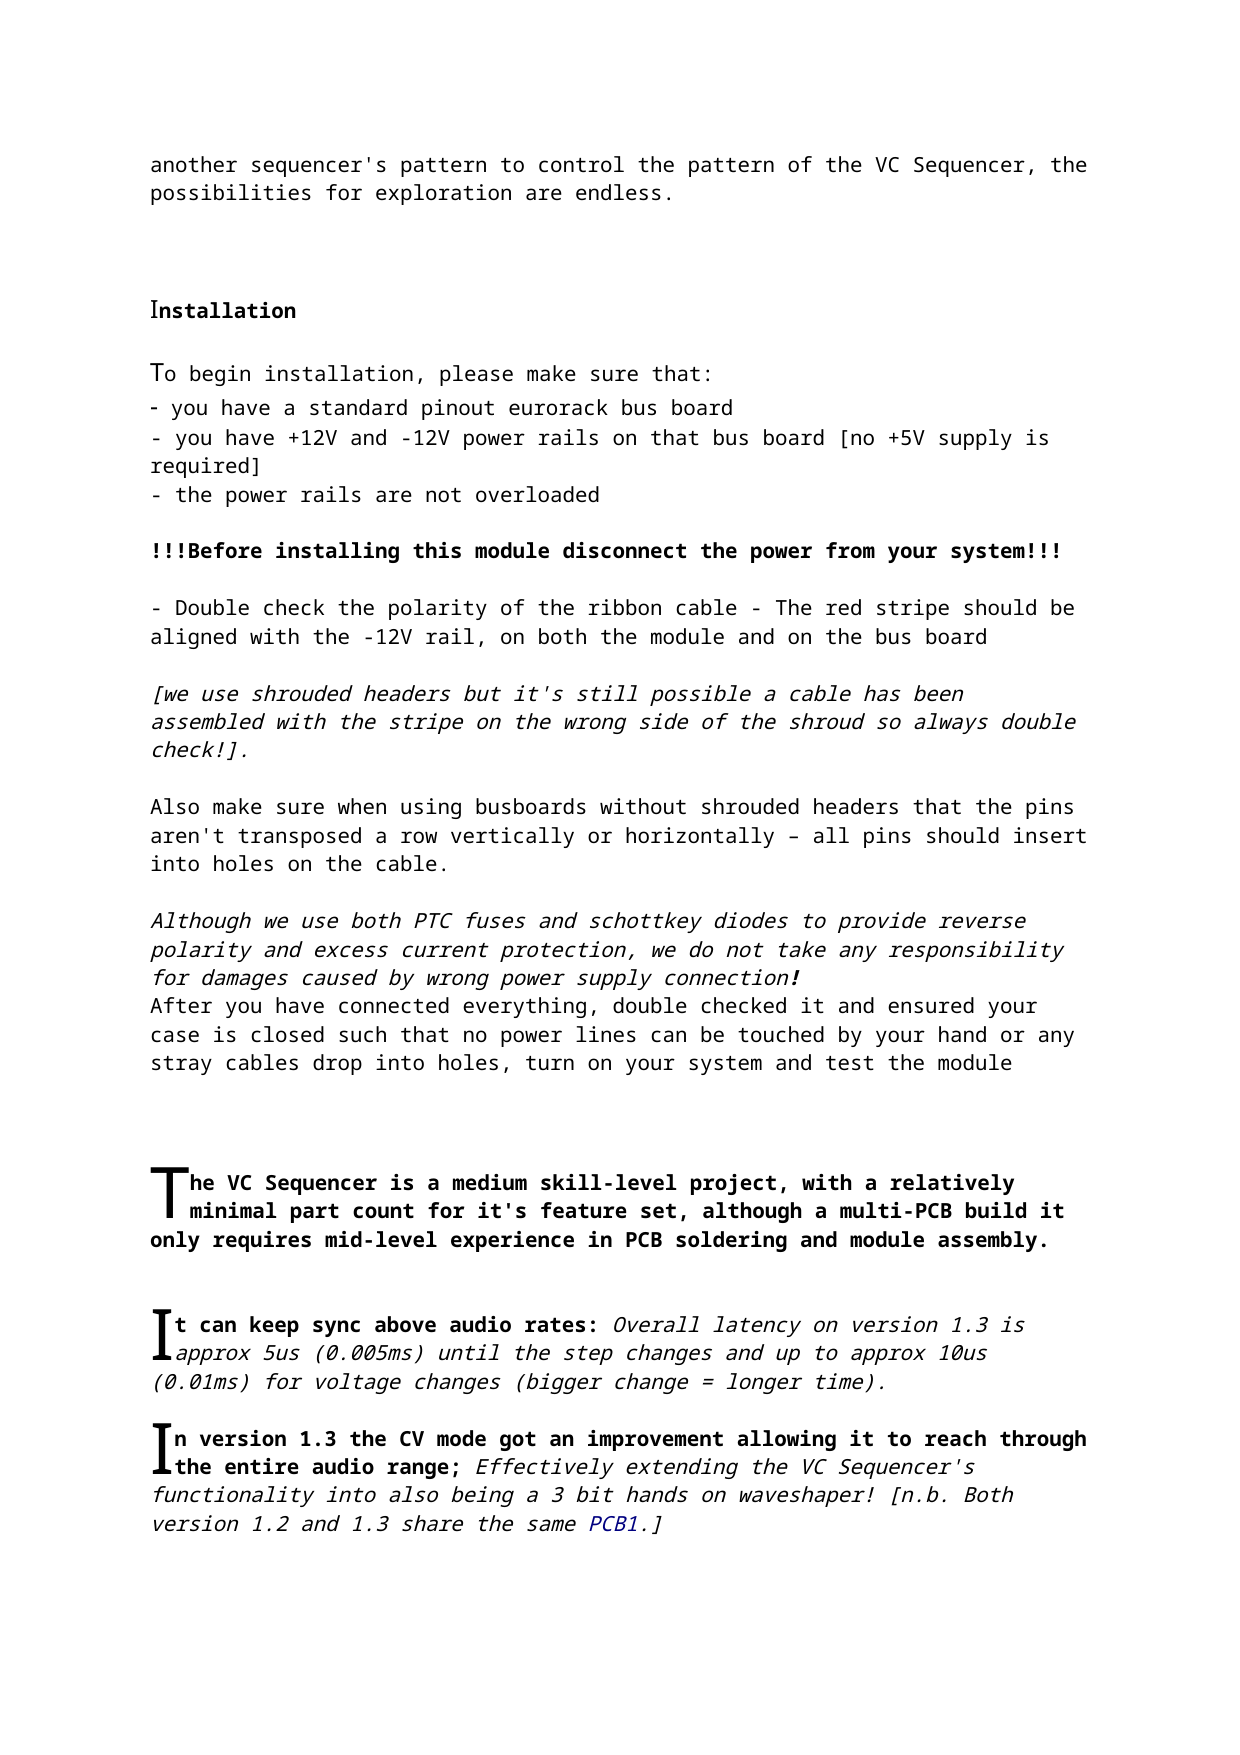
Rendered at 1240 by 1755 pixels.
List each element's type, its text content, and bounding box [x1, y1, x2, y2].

text - Double check the polarity of the ribbon cable - The red stripe should be aligned with the -12V rail, on both the module and on the bus board [150, 593, 1089, 650]
text Installation [150, 292, 1089, 326]
text - the power rails are not overloaded [150, 480, 1089, 508]
text - you have +12V and -12V power rails on that bus board [no +5V supply is required] [150, 423, 1089, 480]
text [we use shrouded headers but it's still possible a cable has been assembled with the stripe on the wrong side of the shroud so always double check!]. [150, 679, 1089, 764]
text To begin installation, please make sure that: [150, 355, 1089, 389]
text another sequencer's pattern to control the pattern of the VC Sequencer, the possibilities for exploration are endless. [150, 150, 1089, 207]
text In version 1.3 the CV mode got an improvement allowing it to reach through the entire audio range; Effectively extending the VC Sequencer's functionality into also being a 3 bit hands on waveshaper! [n.b. Both version 1.2 and 1.3 share the same PCB1.] [150, 1424, 1089, 1537]
text Although we use both PTC fuses and schottkey diodes to provide reverse polarity and excess current protection, we do not take any responsibility for damages caused by wrong power supply connection! [150, 906, 1089, 992]
text - you have a standard pinout eurorack bus board [150, 389, 1089, 423]
text It can keep sync above audio rates: Overall latency on version 1.3 is approx 5us (0.005ms) until the step changes and up to approx 10us (0.01ms) for voltage changes (bigger change = longer time). [150, 1310, 1089, 1395]
text Also make sure when using busboards without shrouded headers that the pins aren't transposed a row vertically or horizontally – all pins should insert into holes on the cable. [150, 792, 1089, 878]
text After you have connected everything, double checked it and ensured your case is closed such that no power lines can be touched by your hand or any stray cables drop into holes, turn on your system and test the module [150, 992, 1089, 1077]
text !!!Before installing this module disconnect the power from your system!!! [150, 537, 1089, 565]
text The VC Sequencer is a medium skill-level project, with a relatively minimal part count for it's feature set, although a multi-PCB build it only requires mid-level experience in PCB soldering and module assembly. [150, 1168, 1089, 1253]
